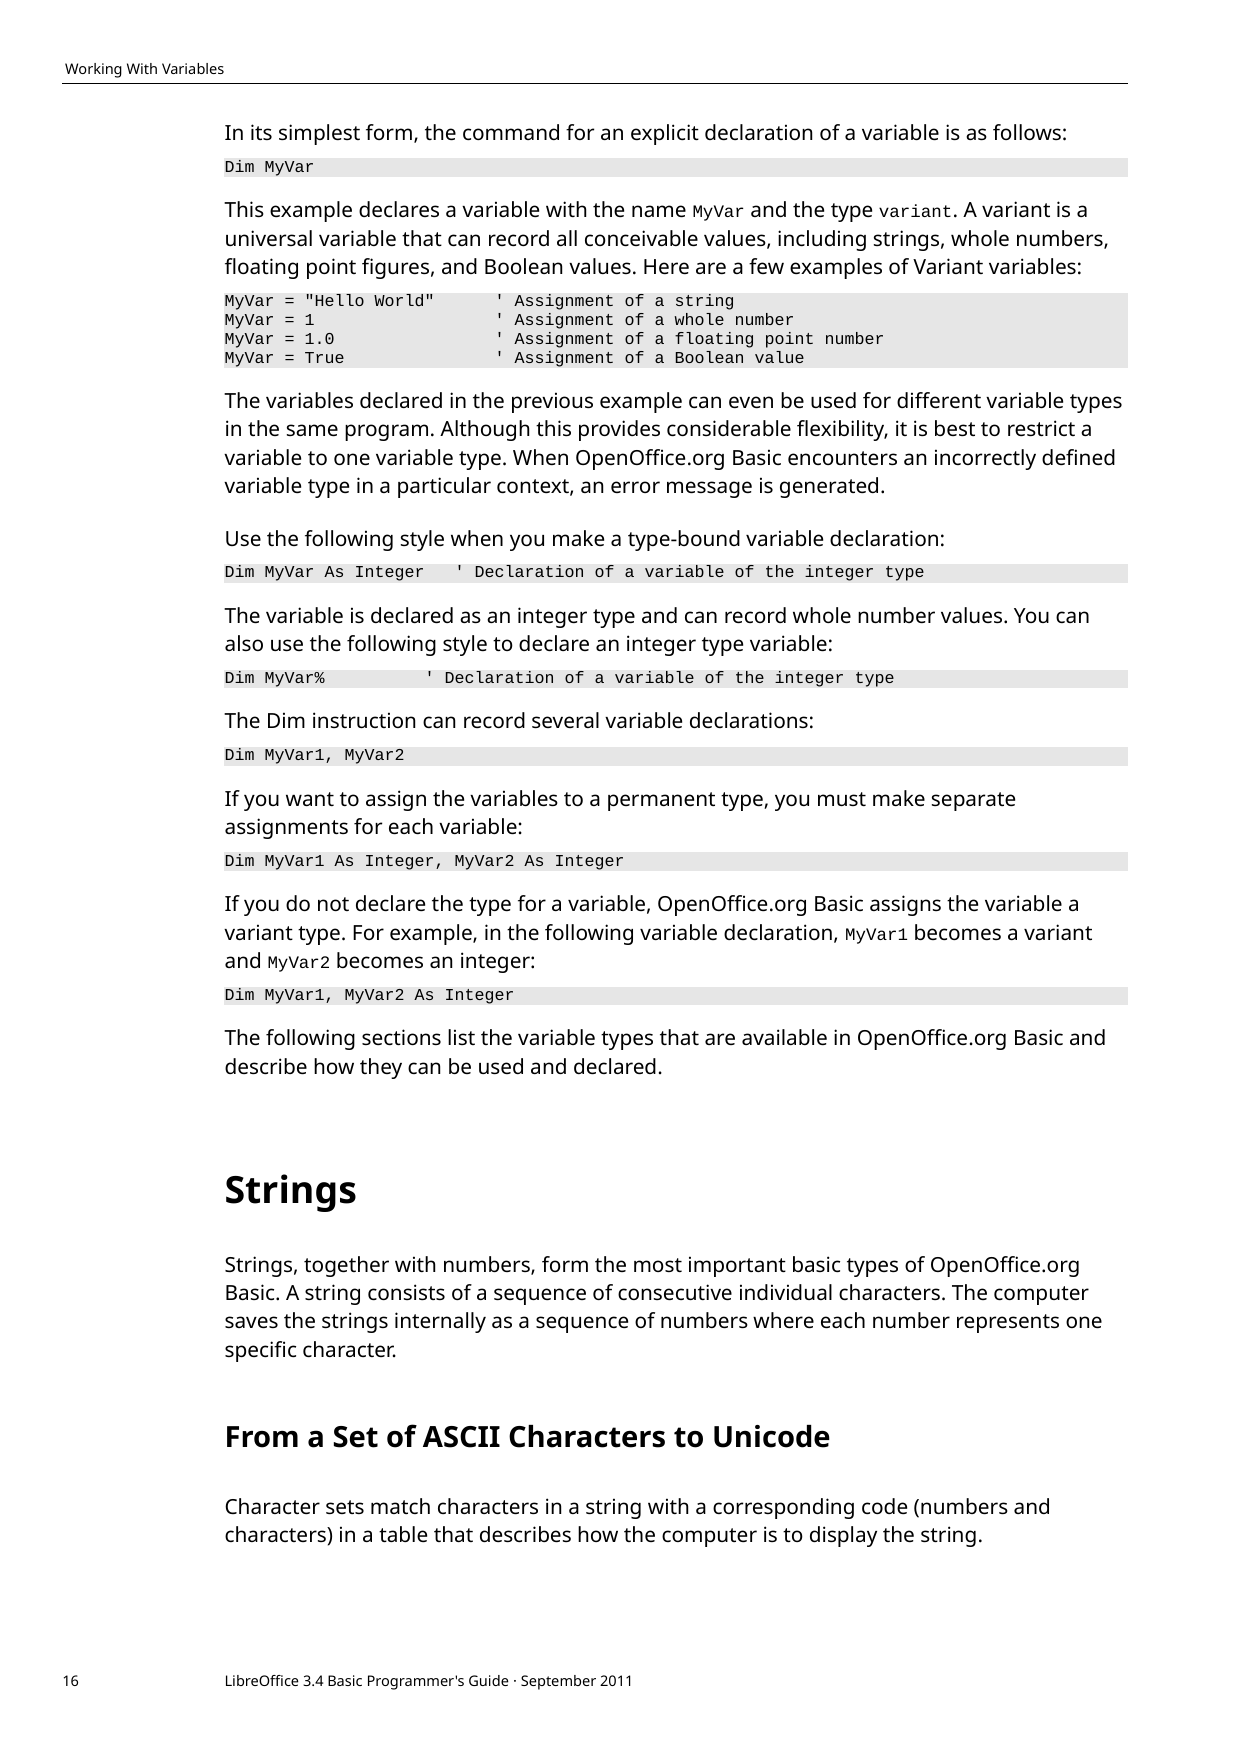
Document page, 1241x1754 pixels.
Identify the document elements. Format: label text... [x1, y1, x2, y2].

text The following sections list the variable types that are available in OpenOffice.org Basic and describe how they can be used and declared. [224, 1023, 1128, 1080]
text Dim MyVar1 As Integer, MyVar2 As Integer [224, 852, 1128, 871]
text If you want to assign the variables to a permanent type, you must make separate assignments for each variable: [224, 784, 1128, 841]
text If you do not declare the type for a variable, OpenOffice.org Basic assigns the variable a variant type. For example, in the following variable declaration, MyVar1 becomes a variant and MyVar2 becomes an integer: [224, 889, 1128, 974]
text This example declares a variable with the name MyVar and the type variant. A variant is a universal variable that can record all conceivable values, including strings, whole numbers, floating point figures, and Boolean values. Here are a few examples of Variant variables: [224, 195, 1128, 281]
text The variables declared in the previous example can even be used for different variable types in the same program. Although this provides considerable flexibility, it is best to restrict a variable to one variable type. When OpenOffice.org Basic encounters an incorrectly defined variable type in a particular context, an error message is generated. [224, 386, 1128, 500]
text Strings, together with numbers, form the most important basic types of OpenOffice.org Basic. A string consists of a sequence of consecutive individual characters. The computer saves the strings internally as a sequence of numbers where each number represents one specific character. [224, 1250, 1128, 1363]
text The Dim instruction can record several variable declarations: [224, 706, 1128, 735]
text Dim MyVar [224, 158, 1128, 177]
subtitle Strings [224, 1163, 1128, 1214]
text Dim MyVar% ' Declaration of a variable of the integer type [224, 670, 1128, 688]
text MyVar = "Hello World" ' Assignment of a string MyVar = 1 ' Assignment of a whole number MyVar = 1.0 ' Assignment of a floating point number MyVar = True ' Assignment of a Boolean value [224, 293, 1128, 368]
text Use the following style when you make a type-bound variable declaration: [224, 524, 1128, 552]
text Character sets match characters in a string with a corresponding code (numbers and characters) in a table that describes how the computer is to display the string. [224, 1492, 1128, 1549]
text In its simplest form, the command for an explicit declaration of a variable is as follows: [224, 118, 1128, 147]
subtitle From a Set of ASCII Characters to Unicode [224, 1417, 1128, 1456]
text The variable is declared as an integer type and can record whole number values. You can also use the following style to declare an integer type variable: [224, 601, 1128, 658]
text Dim MyVar1, MyVar2 As Integer [224, 987, 1128, 1005]
text Dim MyVar As Integer ' Declaration of a variable of the integer type [224, 564, 1128, 583]
text Dim MyVar1, MyVar2 [224, 747, 1128, 766]
